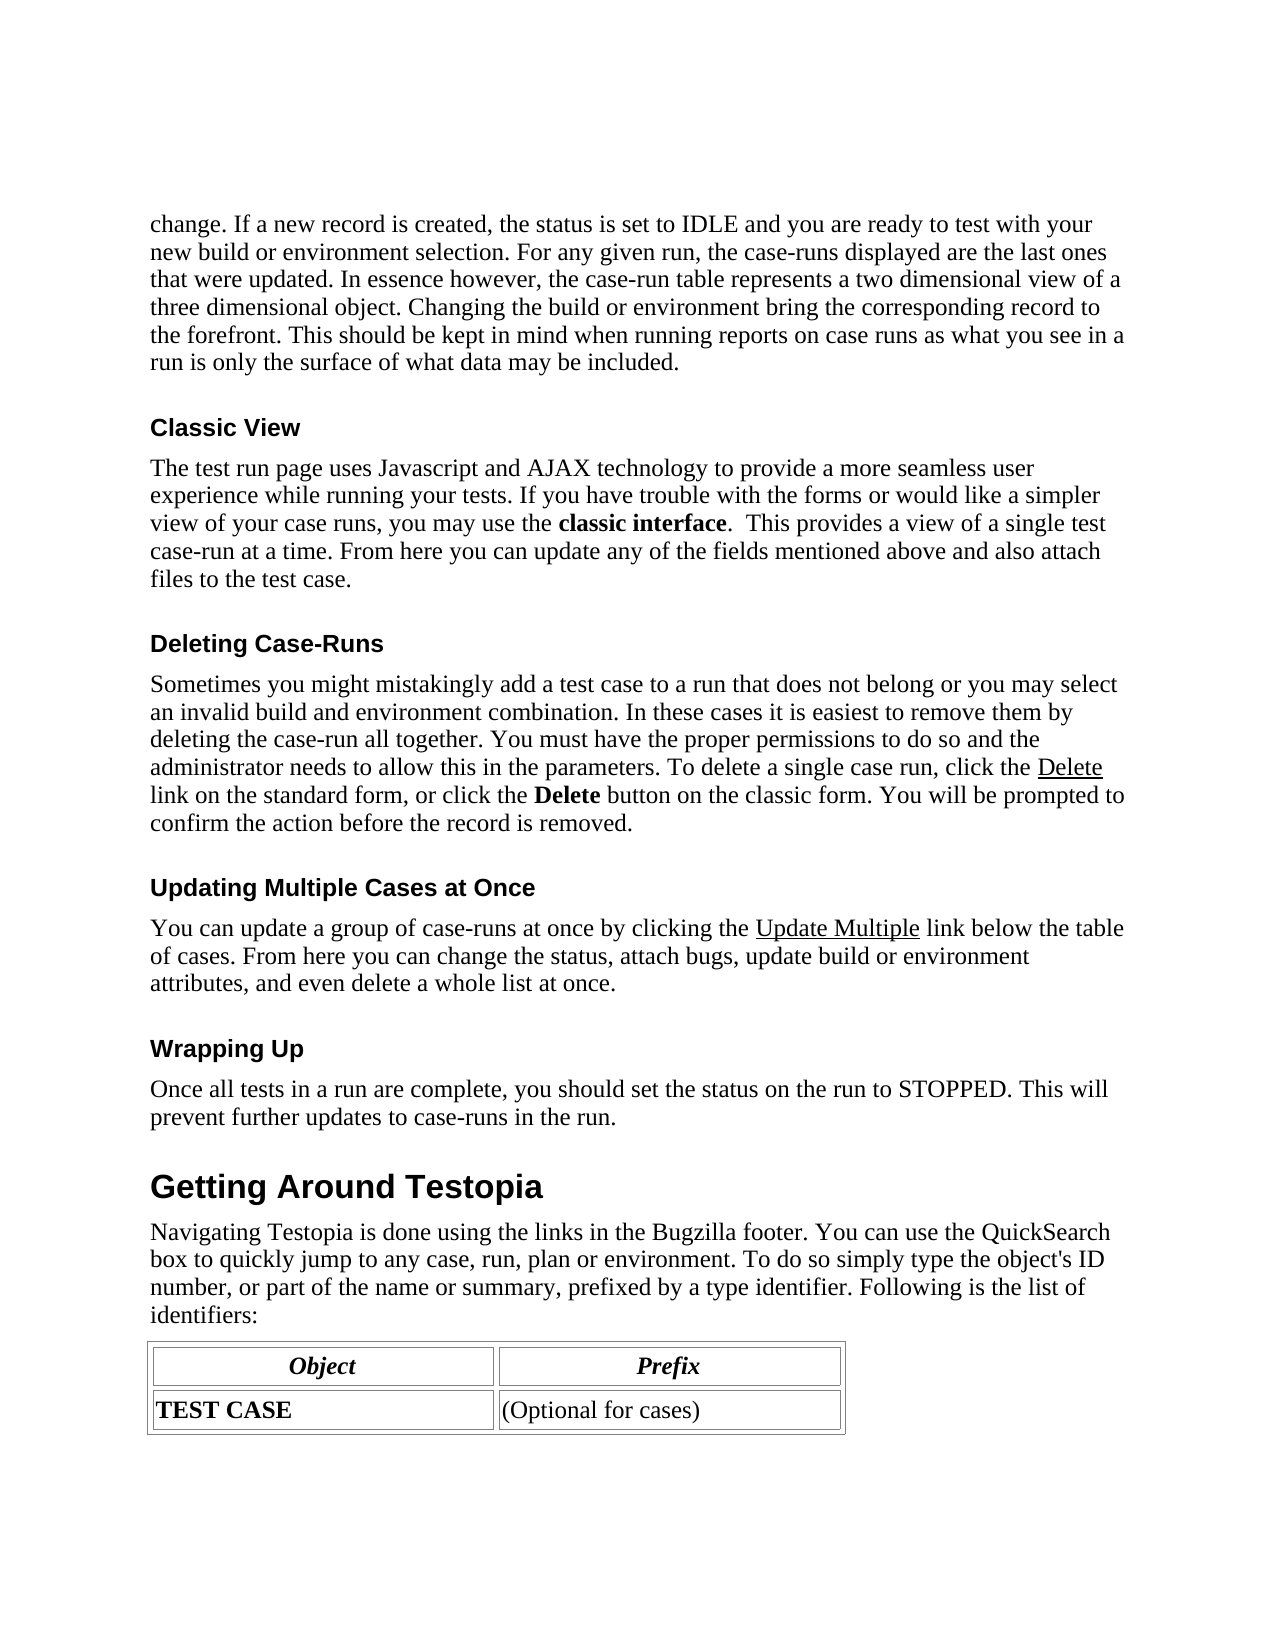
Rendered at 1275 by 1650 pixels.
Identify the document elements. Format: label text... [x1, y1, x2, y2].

text You can update a group of case-runs at once by clicking the Update Multiple link below the table of cases. From here you can change the status, attach bugs, update build or environment attributes, and even delete a whole list at once. [150, 914, 1125, 997]
text The test run page uses Javascript and AJAX technology to provide a more seamless user experience while running your tests. If you have trouble with the forms or would like a simpler view of your case runs, you may use the classic interface. This provides a view of a single test case-run at a time. From here you can update any of the fields mentioned above and also attach files to the test case. [150, 454, 1125, 592]
text change. If a new record is created, the status is set to IDLE and you are ready to test with your new build or environment selection. For any given run, the case-runs displayed are the last ones that were updated. In essence however, the case-run table represents a two dimensional view of a three dimensional object. Changing the build or environment bring the corresponding record to the forefront. This should be kept in mind when running reports on case runs as what you see in a run is only the surface of what data may be included. [150, 210, 1125, 376]
table_cell TEST CASE [150, 1385, 496, 1429]
subtitle Getting Around Testopia [150, 1168, 1125, 1205]
subtitle Classic View [150, 414, 1125, 441]
table_cell (Optional for cases) case TC c [496, 1385, 842, 1429]
subtitle Deleting Case-Runs [150, 630, 1125, 658]
table_cell (Optional for cases) case TC c [500, 1391, 840, 1429]
text Sometimes you might mistakingly add a test case to a run that does not belong or you may select an invalid build and environment combination. In these cases it is easiest to remove them by deleting the case-run all together. You must have the proper permissions to do so and the administrator needs to allow this in the parameters. To delete a single case run, click the Delete link on the standard form, or click the Delete button on the classic form. You will be prompted to confirm the action before the record is removed. [150, 670, 1125, 836]
table_header Object [150, 1342, 496, 1385]
table_header Prefix [496, 1342, 842, 1385]
text Once all tests in a run are complete, you should set the status on the run to STOPPED. This will prevent further updates to case-runs in the run. [150, 1075, 1125, 1130]
subtitle Wrapping Up [150, 1035, 1125, 1062]
subtitle Updating Multiple Cases at Once [150, 874, 1125, 902]
text Navigating Testopia is done using the links in the Bugzilla footer. You can use the QuickSearch box to quickly jump to any case, run, plan or environment. To do so simply type the object's ID number, or part of the name or summary, prefixed by a type identifier. Following is the list of identifiers: [150, 1218, 1125, 1329]
